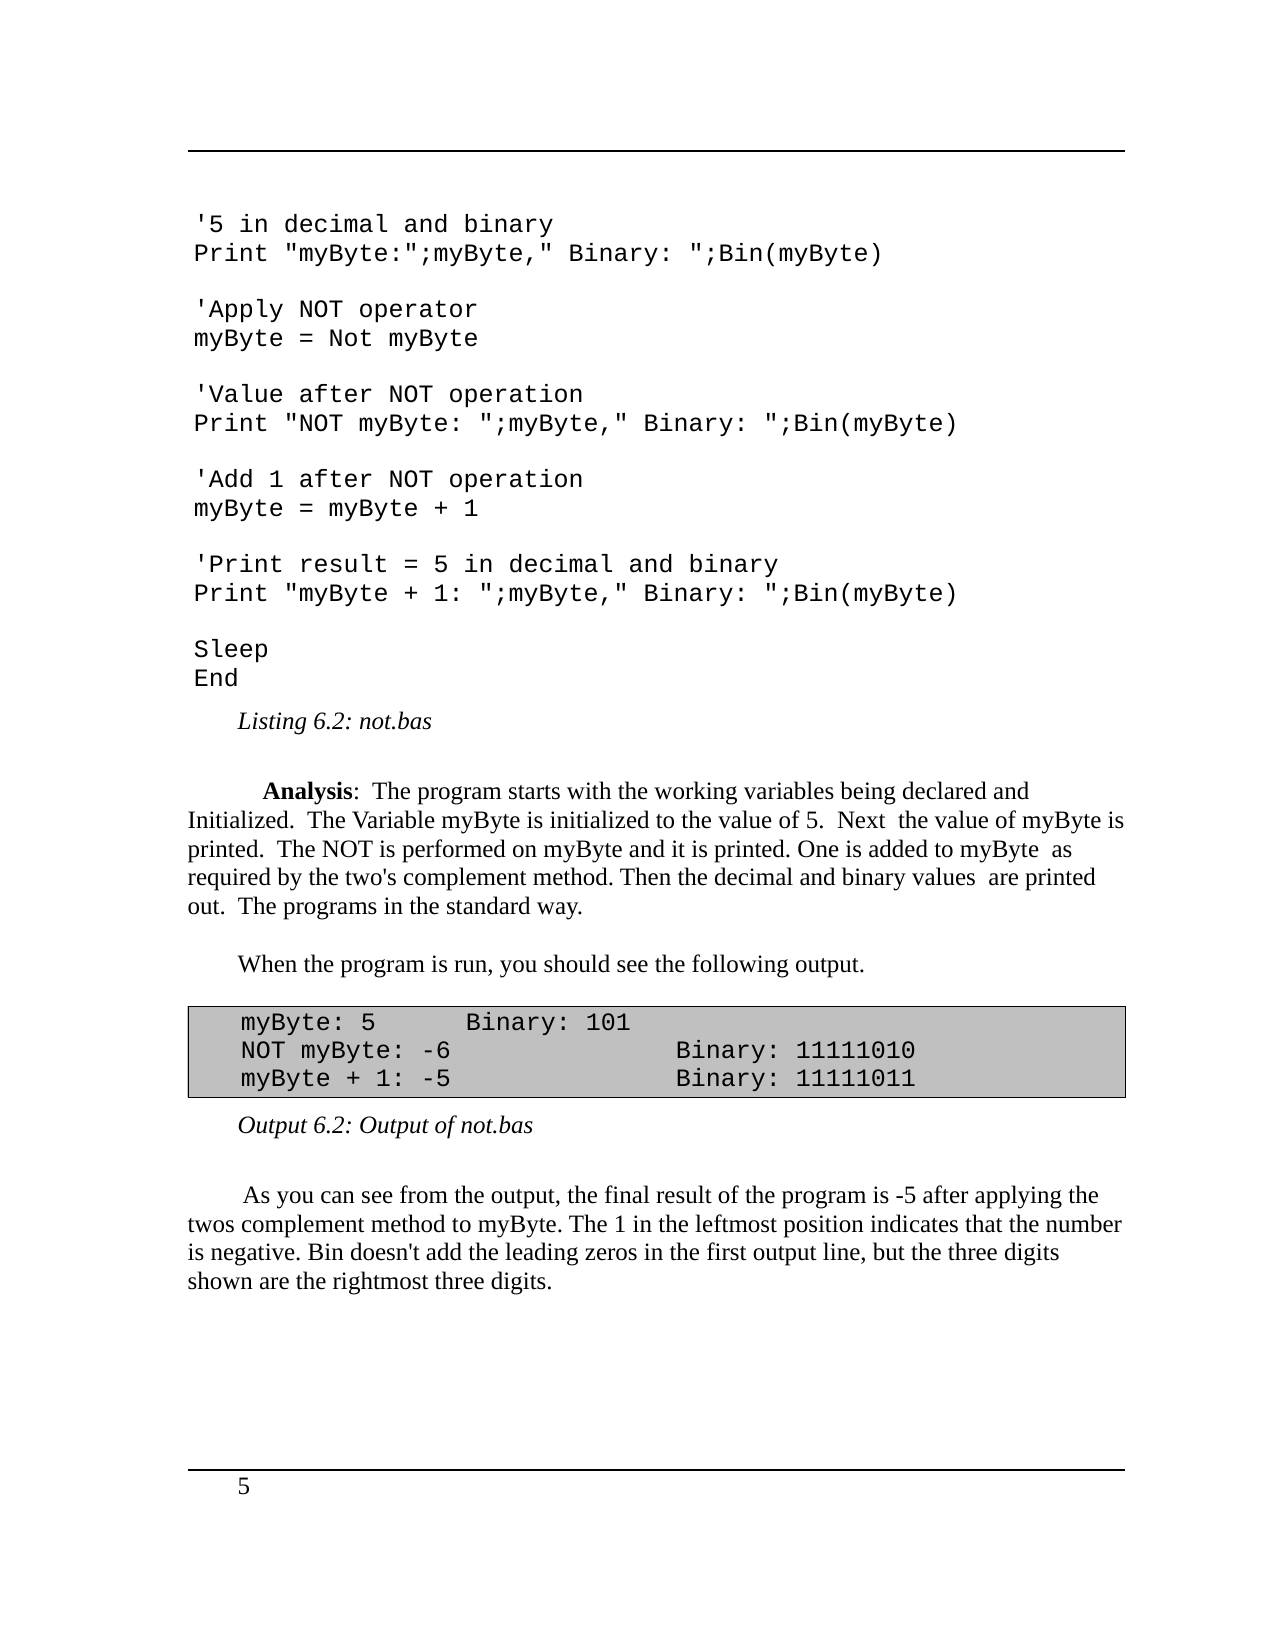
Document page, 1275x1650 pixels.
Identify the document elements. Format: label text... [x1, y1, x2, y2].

text NOT myByte: -6 Binary: 11111010 [189, 1034, 1125, 1063]
text '5 in decimal and binary [187, 212, 1125, 240]
text As you can see from the output, the final result of the program is -5 after applying the twos complement method to myByte. The 1 in the leftmost position indicates that the number is negative. Bin doesn't add the leading zeros in the first output line, but the three digits shown are the rightmost three digits. [187, 1180, 1125, 1295]
text 'Apply NOT operator [187, 297, 1125, 325]
text 'Value after NOT operation [187, 382, 1125, 410]
text When the program is run, you should see the following output. [187, 949, 1125, 977]
text Analysis: The program starts with the working variables being declared and Initialized. The Variable myByte is initialized to the value of 5. Next the value of myByte is printed. The NOT is performed on myByte and it is printed. One is added to myByte as required by the two's complement method. Then the decimal and binary values are printed out. The programs in the standard way. [187, 776, 1125, 920]
text 'Print result = 5 in decimal and binary [187, 552, 1125, 580]
text myByte: 5 Binary: 101 [189, 1007, 1125, 1034]
text Output 6.2: Output of not.bas [187, 1110, 1125, 1139]
text myByte = Not myByte [187, 325, 1125, 354]
text End [187, 665, 1125, 694]
text myByte = myByte + 1 [187, 495, 1125, 524]
text Print "NOT myByte: ";myByte," Binary: ";Bin(myByte) [187, 410, 1125, 439]
text myByte + 1: -5 Binary: 11111011 [189, 1063, 1125, 1097]
text 'Add 1 after NOT operation [187, 467, 1125, 495]
text Listing 6.2: not.bas [187, 706, 1125, 735]
text Print "myByte:";myByte," Binary: ";Bin(myByte) [187, 240, 1125, 269]
text Print "myByte + 1: ";myByte," Binary: ";Bin(myByte) [187, 580, 1125, 609]
text Sleep [187, 637, 1125, 665]
